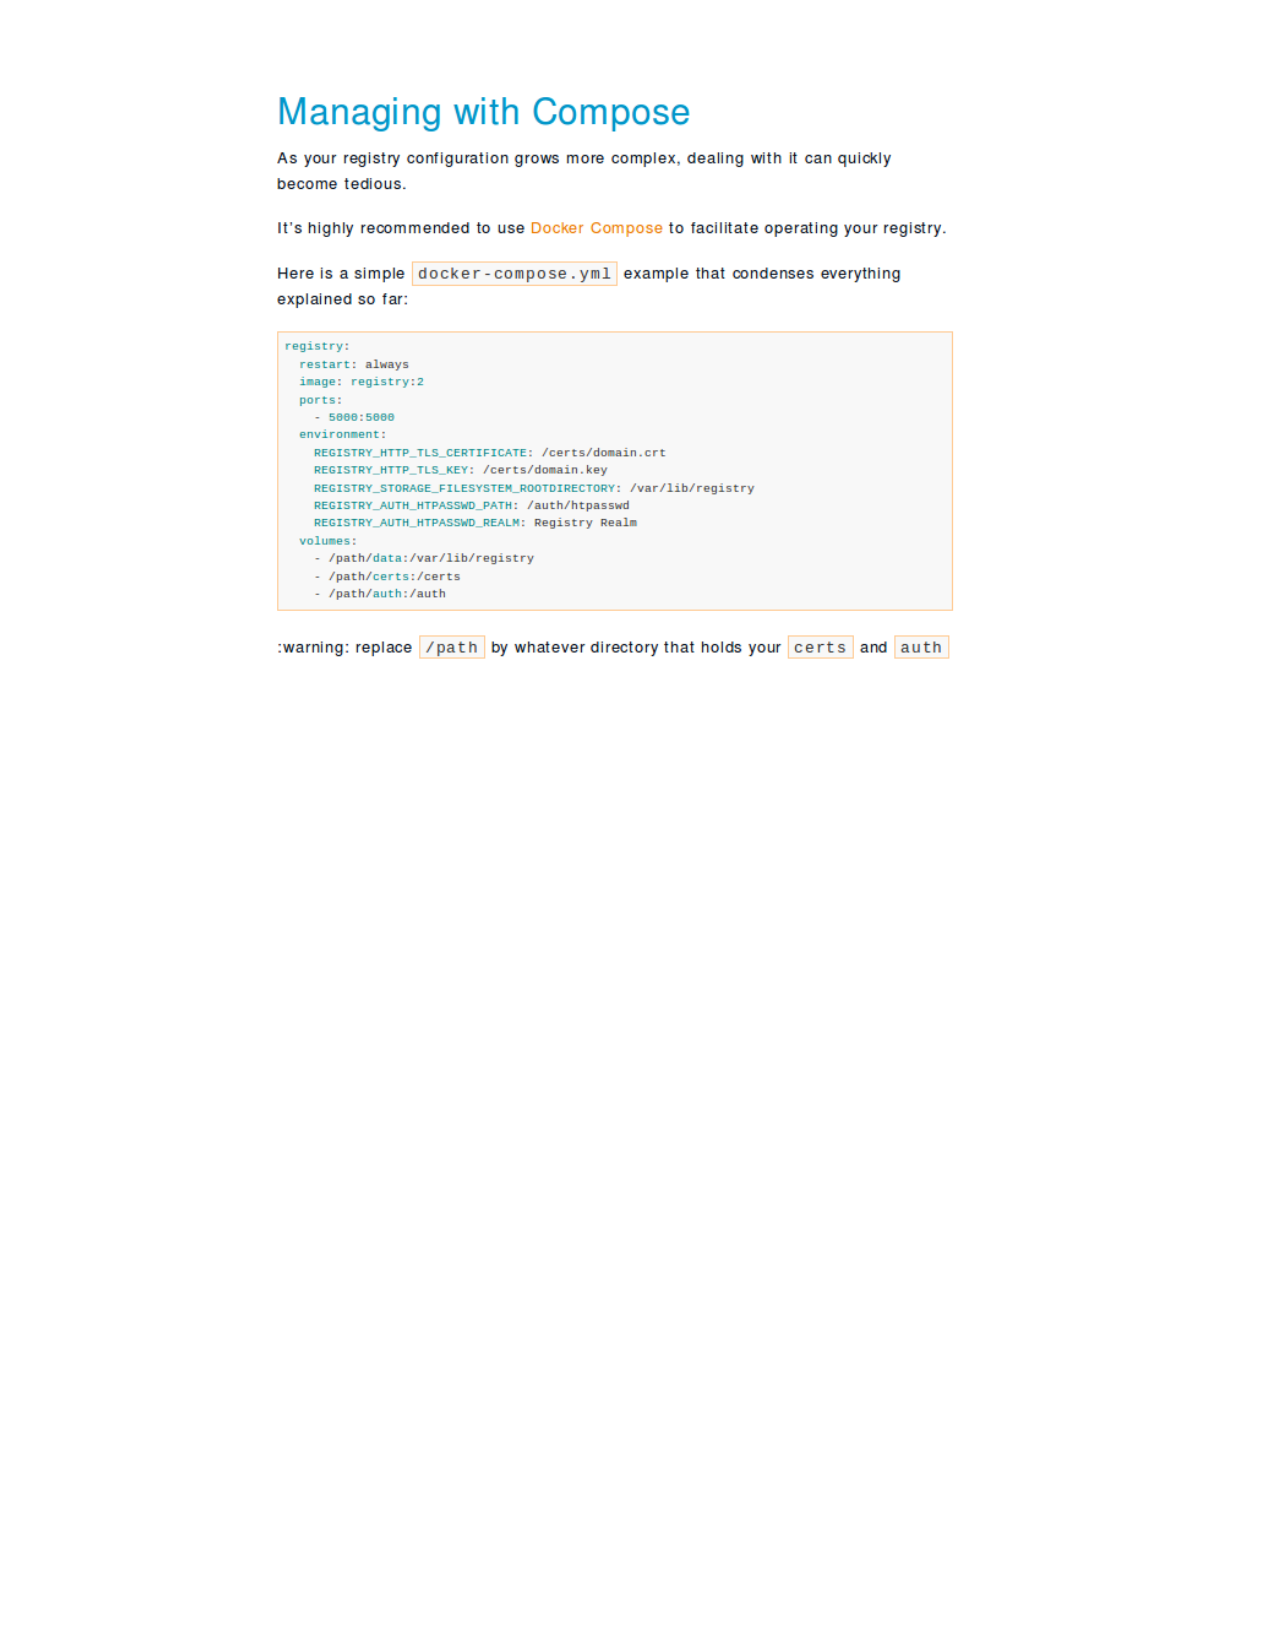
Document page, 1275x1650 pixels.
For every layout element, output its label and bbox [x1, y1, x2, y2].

picture [265, 86, 974, 660]
